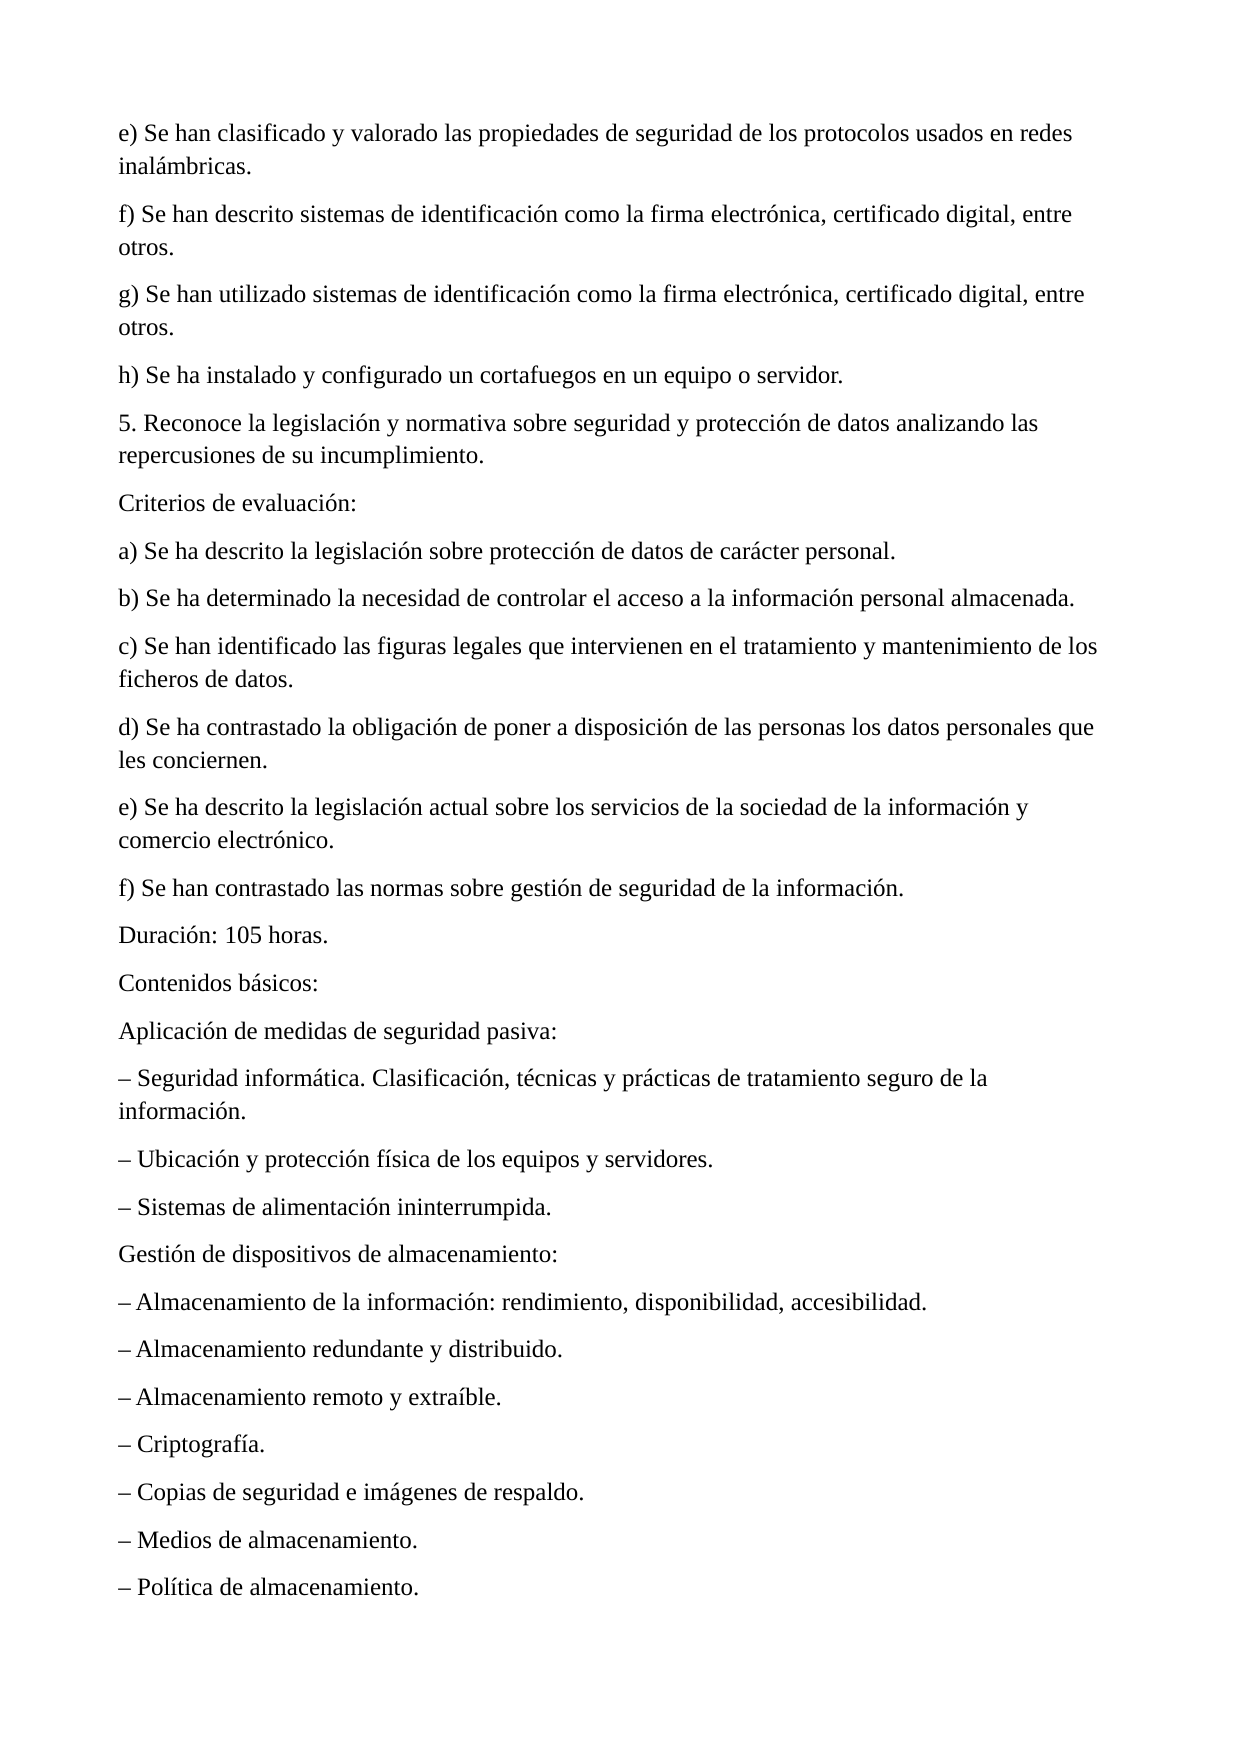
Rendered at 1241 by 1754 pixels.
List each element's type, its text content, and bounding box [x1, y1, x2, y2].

text Aplicación de medidas de seguridad pasiva: [118, 1016, 1122, 1044]
text – Política de almacenamiento. [118, 1572, 1122, 1601]
text g) Se han utilizado sistemas de identificación como la firma electrónica, certificado digital, entre otros. [118, 279, 1122, 341]
text – Criptografía. [118, 1429, 1122, 1458]
text f) Se han descrito sistemas de identificación como la firma electrónica, certificado digital, entre otros. [118, 199, 1122, 261]
text b) Se ha determinado la necesidad de controlar el acceso a la información personal almacenada. [118, 583, 1122, 612]
text – Ubicación y protección física de los equipos y servidores. [118, 1144, 1122, 1173]
text – Almacenamiento de la información: rendimiento, disponibilidad, accesibilidad. [118, 1287, 1122, 1316]
text Duración: 105 horas. [118, 921, 1122, 949]
text – Copias de seguridad e imágenes de respaldo. [118, 1477, 1122, 1506]
text Contenidos básicos: [118, 968, 1122, 997]
text – Almacenamiento remoto y extraíble. [118, 1382, 1122, 1411]
text Gestión de dispositivos de almacenamiento: [118, 1239, 1122, 1268]
text e) Se ha descrito la legislación actual sobre los servicios de la sociedad de la información y comercio electrónico. [118, 792, 1122, 854]
text h) Se ha instalado y configurado un cortafuegos en un equipo o servidor. [118, 360, 1122, 389]
text a) Se ha descrito la legislación sobre protección de datos de carácter personal. [118, 536, 1122, 564]
text 5. Reconoce la legislación y normativa sobre seguridad y protección de datos analizando las repercusiones de su incumplimiento. [118, 408, 1122, 469]
text d) Se ha contrastado la obligación de poner a disposición de las personas los datos personales que les conciernen. [118, 712, 1122, 773]
text – Seguridad informática. Clasificación, técnicas y prácticas de tratamiento seguro de la información. [118, 1063, 1122, 1125]
text Criterios de evaluación: [118, 488, 1122, 517]
text – Medios de almacenamiento. [118, 1525, 1122, 1553]
text – Almacenamiento redundante y distribuido. [118, 1334, 1122, 1363]
text f) Se han contrastado las normas sobre gestión de seguridad de la información. [118, 873, 1122, 902]
text e) Se han clasificado y valorado las propiedades de seguridad de los protocolos usados en redes inalámbricas. [118, 118, 1122, 180]
text – Sistemas de alimentación ininterrumpida. [118, 1192, 1122, 1220]
text c) Se han identificado las figuras legales que intervienen en el tratamiento y mantenimiento de los ficheros de datos. [118, 631, 1122, 693]
